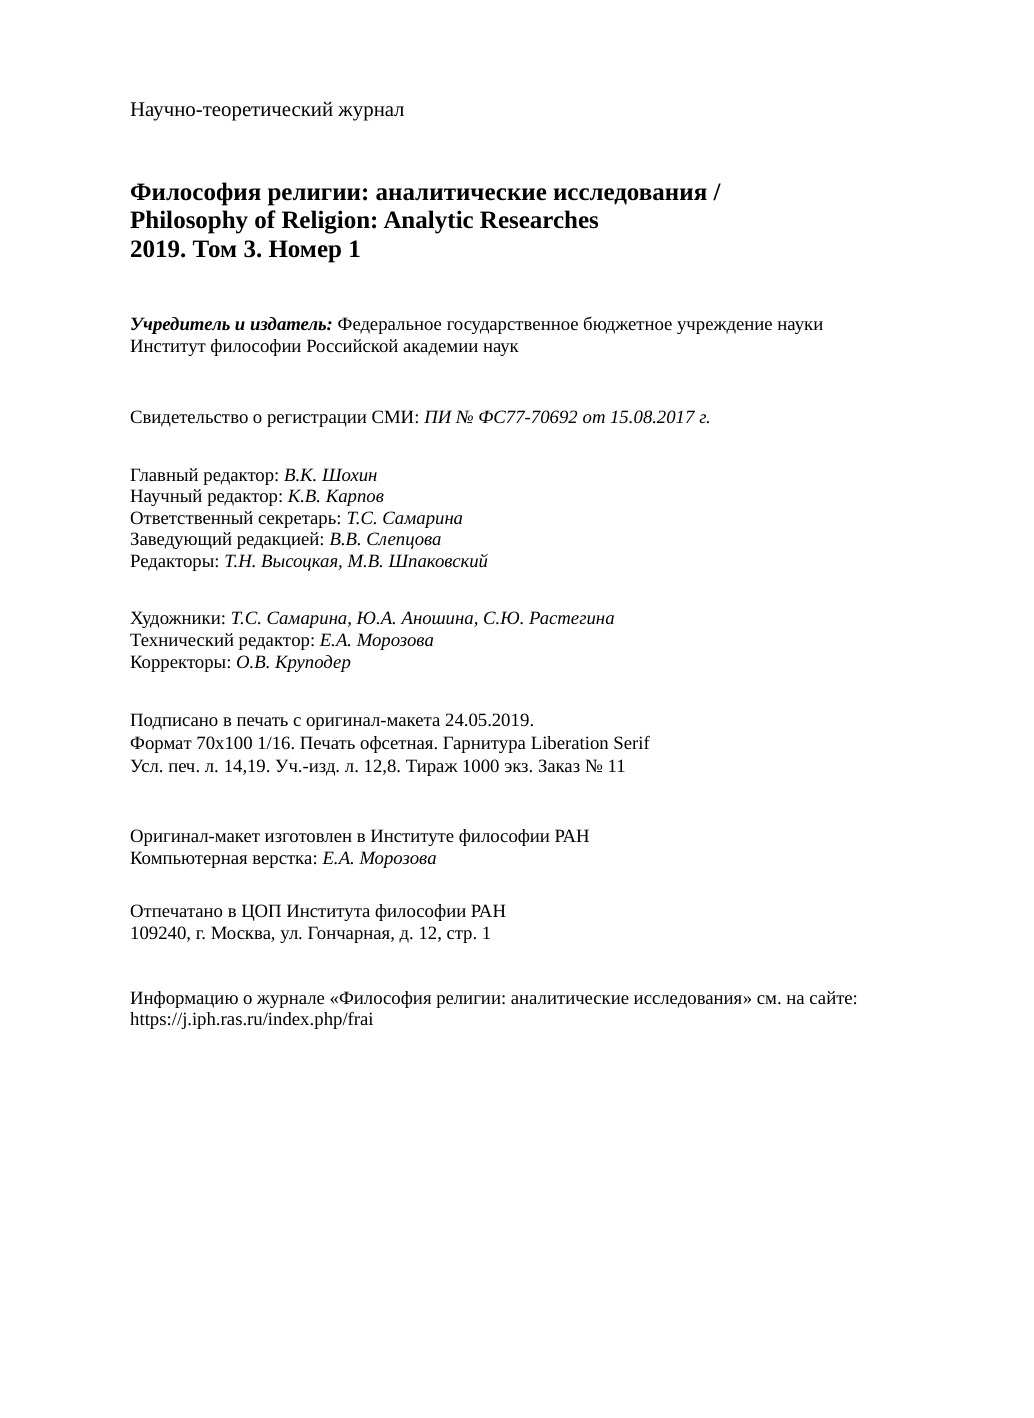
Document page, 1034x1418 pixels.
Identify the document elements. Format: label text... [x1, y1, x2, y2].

text 2019. Том 3. Номер 1 [130, 235, 903, 264]
text Научно-теоретический журнал [130, 77, 903, 127]
text Художники: Т.С. Самарина, Ю.А. Аношина, С.Ю. Растегина [130, 607, 903, 628]
text Научный редактор: К.В. Карпов [130, 485, 903, 507]
text Подписано в печать с оригинал-макета 24.05.2019. Формат 70х100 1/16. Печать офсетная. Гарнитура Liberation Serif Усл. печ. л. 14,19. Уч.-изд. л. 12,8. Тираж 1000 экз. Заказ № 11 [130, 708, 903, 777]
text https://j.iph.ras.ru/index.php/frai [130, 1008, 903, 1030]
text Отпечатано в ЦОП Института философии РАН 109240, г. Москва, ул. Гончарная, д. 12, стр. 1 [130, 900, 903, 943]
text Ответственный секретарь: Т.С. Самарина [130, 507, 903, 528]
text Корректоры: О.В. Круподер [130, 650, 903, 673]
text Заведующий редакцией: В.В. Слепцова [130, 528, 903, 550]
text Философия религии: аналитические исследования / Philosophy of Religion: Analytic Researches [130, 177, 903, 235]
text Свидетельство о регистрации СМИ: ПИ № ФС77-70692 от 15.08.2017 г. [130, 405, 903, 428]
text Редакторы: Т.Н. Высоцкая, М.В. Шпаковский [130, 550, 903, 571]
text Учредитель и издатель: Федеральное государственное бюджетное учреждение науки Институт философии Российской академии наук [130, 312, 903, 357]
text Главный редактор: В.К. Шохин [130, 464, 903, 485]
text Технический редактор: Е.А. Морозова [130, 628, 903, 650]
text Оригинал-макет изготовлен в Институте философии РАН Компьютерная верстка: Е.А. Морозова [130, 825, 903, 868]
text Информацию о журнале «Философия религии: аналитические исследования» см. на сайте: [130, 987, 903, 1008]
